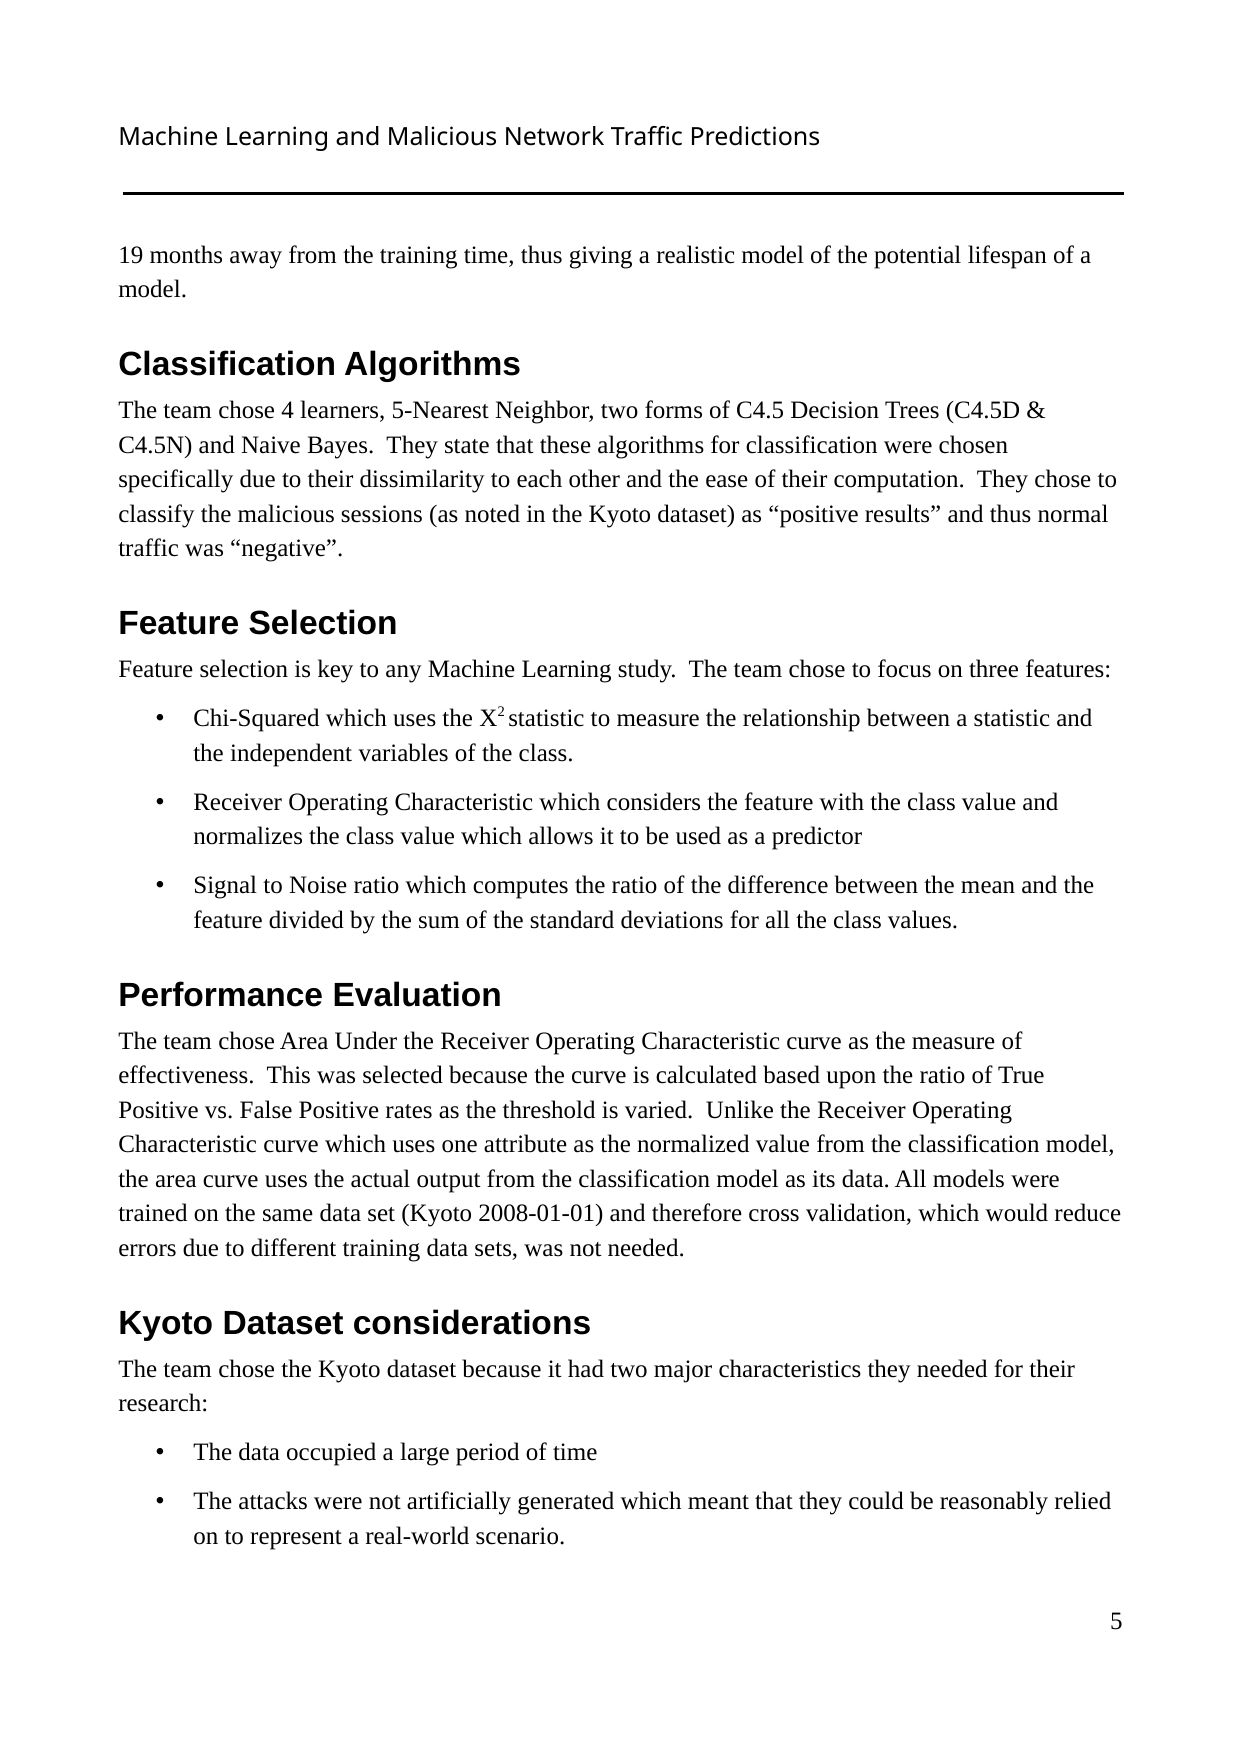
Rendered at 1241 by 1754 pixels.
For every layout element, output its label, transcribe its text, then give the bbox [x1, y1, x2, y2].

list Chi-Squared which uses the Χ2 statistic to measure the relationship between a statistic and the independent variables of the class. [156, 703, 1122, 766]
text The team chose 4 learners, 5-Nearest Neighbor, two forms of C4.5 Decision Trees (C4.5D & C4.5N) and Naive Bayes. They state that these algorithms for classification were chosen specifically due to their dissimilarity to each other and the ease of their computation. They chose to classify the malicious sessions (as noted in the Kyoto dataset) as “positive results” and thus normal traffic was “negative”. [118, 395, 1122, 562]
list The attacks were not artificially generated which meant that they could be reasonably relied on to represent a real-world scenario. [156, 1486, 1122, 1549]
subtitle Classification Algorithms [118, 344, 1122, 383]
text The team chose Area Under the Receiver Operating Characteristic curve as the measure of effectiveness. This was selected because the curve is calculated based upon the ratio of True Positive vs. False Positive rates as the threshold is varied. Unlike the Receiver Operating Characteristic curve which uses one attribute as the normalized value from the classification model, the area curve uses the actual output from the classification model as its data. All models were trained on the same data set (Kyoto 2008-01-01) and therefore cross validation, which would reduce errors due to different training data sets, was not needed. [118, 1026, 1122, 1261]
text Feature selection is key to any Machine Learning study. The team chose to focus on three features: [118, 654, 1122, 683]
list Receiver Operating Characteristic which considers the feature with the class value and normalizes the class value which allows it to be used as a predictor [156, 787, 1122, 850]
list Signal to Noise ratio which computes the ratio of the difference between the mean and the feature divided by the sum of the standard deviations for all the class values. [156, 870, 1122, 933]
subtitle Feature Selection [118, 603, 1122, 642]
text 19 months away from the training time, thus giving a realistic model of the potential lifespan of a model. [118, 240, 1122, 303]
text The team chose the Kyoto dataset because it had two major characteristics they needed for their research: [118, 1354, 1122, 1417]
subtitle Performance Evaluation [118, 975, 1122, 1013]
subtitle Kyoto Dataset considerations [118, 1303, 1122, 1341]
list The data occupied a large period of time [156, 1437, 1122, 1466]
